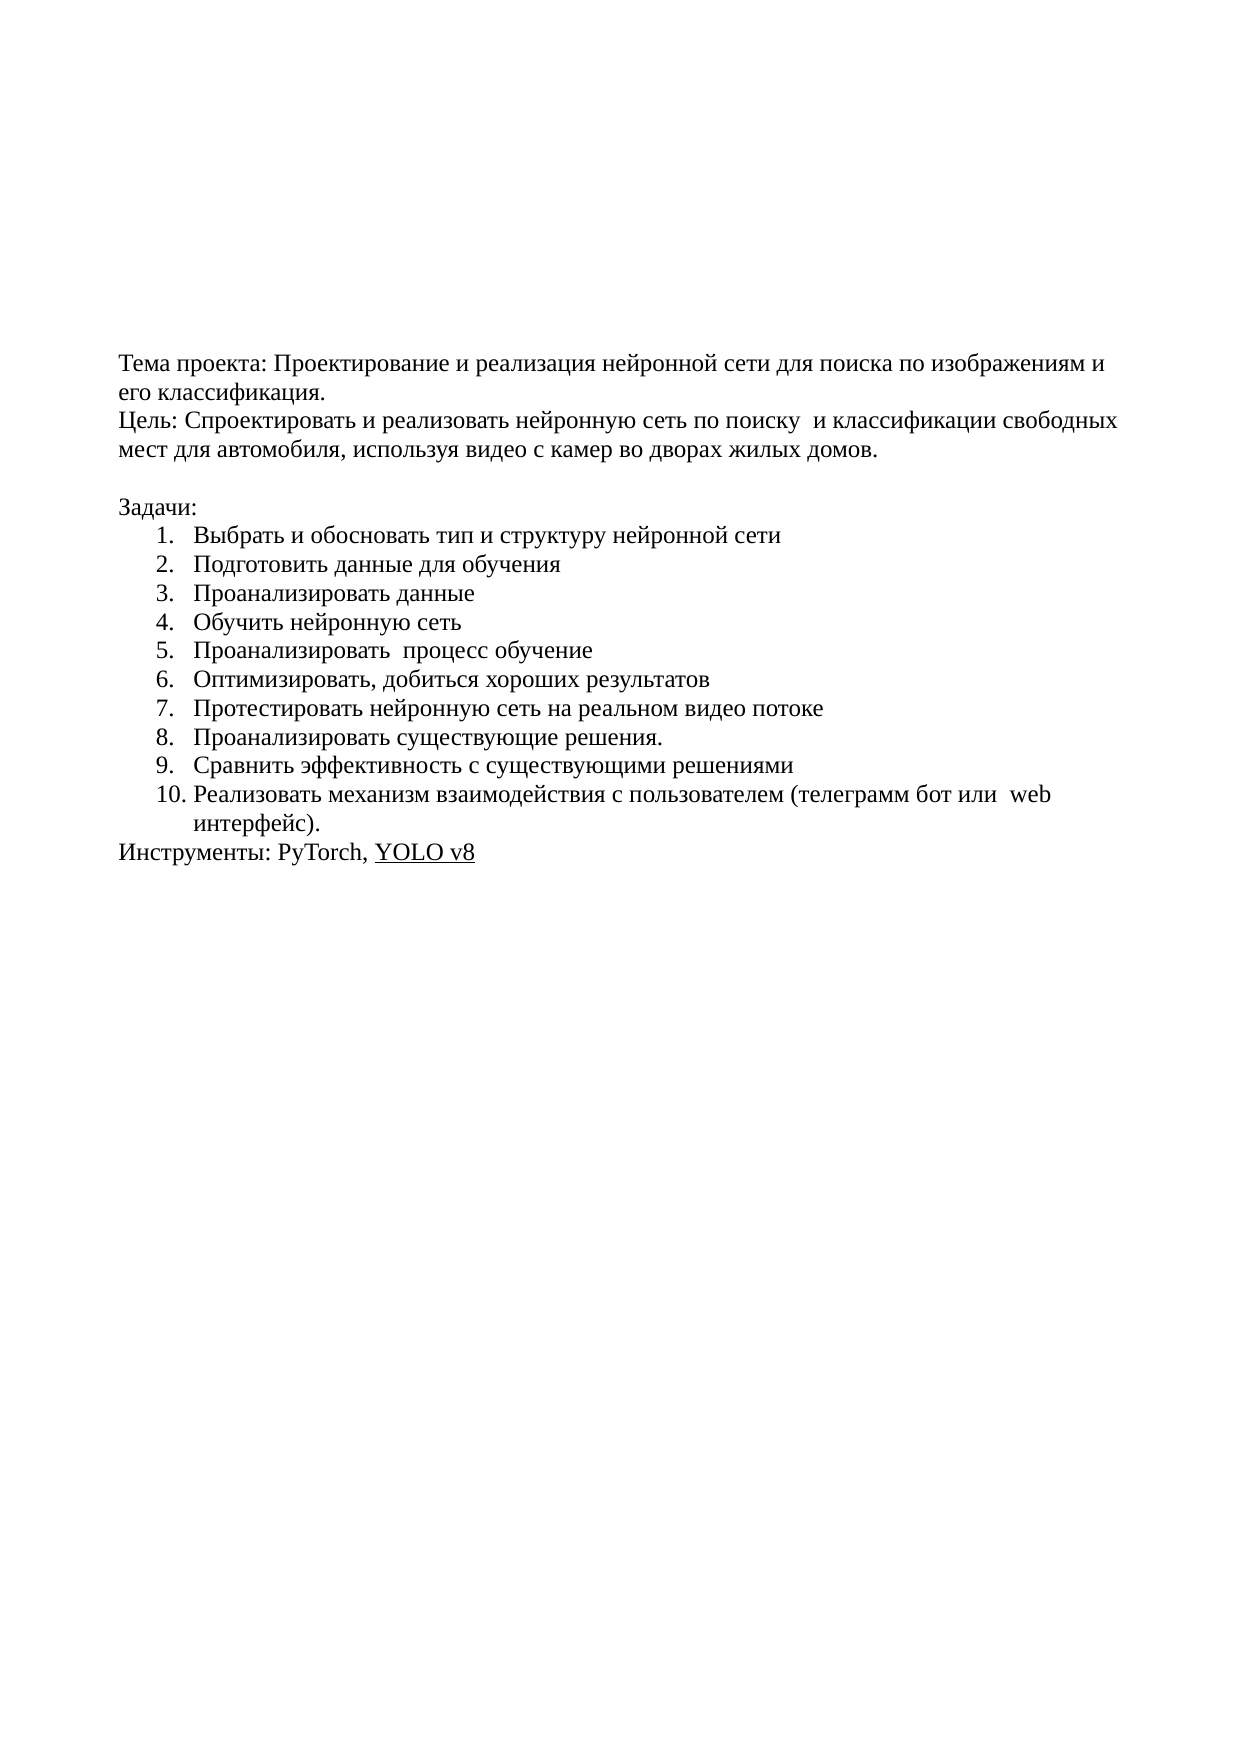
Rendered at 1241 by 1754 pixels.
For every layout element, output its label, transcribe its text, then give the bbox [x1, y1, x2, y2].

list Проанализировать существующие решения. [156, 722, 1122, 751]
list Проанализировать данные [156, 578, 1122, 607]
list Обучить нейронную сеть [156, 607, 1122, 636]
list Протестировать нейронную сеть на реальном видео потоке [156, 693, 1122, 722]
text Тема проекта: Проектирование и реализация нейронной сети для поиска по изображениям и его классификация. [118, 348, 1122, 406]
text Инструменты: PyTorch, YOLO v8 [118, 837, 1122, 866]
list Выбрать и обосновать тип и структуру нейронной сети [156, 521, 1122, 549]
text Задачи: [118, 492, 1122, 521]
list Сравнить эффективность с существующими решениями [156, 751, 1122, 779]
list Подготовить данные для обучения [156, 549, 1122, 578]
list Реализовать механизм взаимодействия с пользователем (телеграмм бот или web интерфейс). [156, 779, 1122, 837]
list Проанализировать процесс обучение [156, 636, 1122, 664]
list Оптимизировать, добиться хороших результатов [156, 664, 1122, 693]
text Цель: Спроектировать и реализовать нейронную сеть по поиску и классификации свободных мест для автомобиля, используя видео с камер во дворах жилых домов. [118, 406, 1122, 463]
